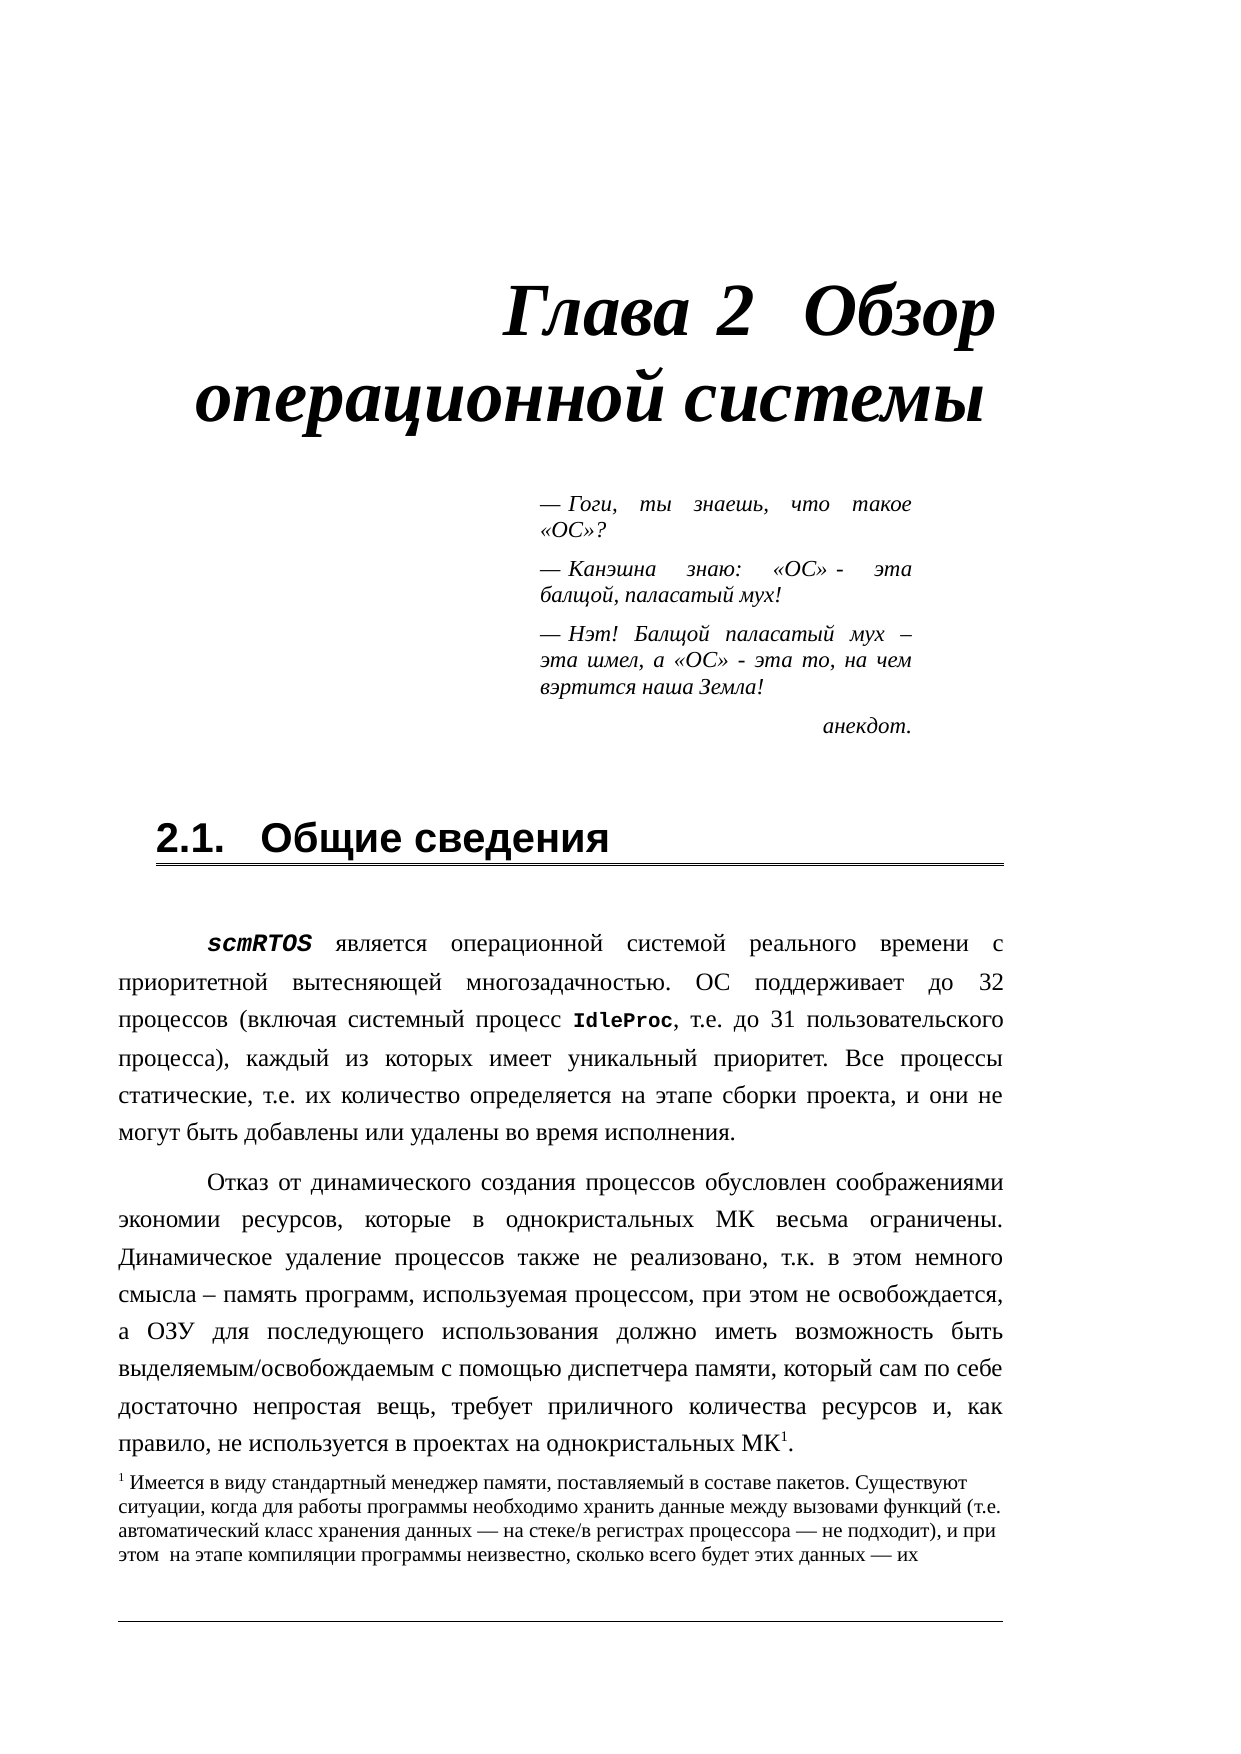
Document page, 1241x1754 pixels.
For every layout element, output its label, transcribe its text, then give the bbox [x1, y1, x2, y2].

text — Гоги, ты знаешь, что такое «ОС»? [540, 490, 914, 542]
text анекдот. [540, 712, 914, 738]
text scmRTOS является операционной системой реального времени с приоритетной вытесняющей многозадачностью. ОС поддерживает до 32 процессов (включая системный процесс IdleProc, т.е. до 31 пользовательского процесса), каждый из которых имеет уникальный приоритет. Все процессы статические, т.е. их количество определяется на этапе сборки проекта, и они не могут быть добавлены или удалены во время исполнения. [118, 928, 1004, 1146]
subtitle Обзор операционной системы [118, 265, 1004, 440]
subtitle Общие сведения [156, 813, 1004, 863]
text Имеется в виду стандартный менеджер памяти, поставляемый в составе пакетов. Существуют ситуации, когда для работы программы необходимо хранить данные между вызовами функций (т.е. автоматический класс хранения данных — на стеке/в регистрах процессора — не подходит), и при этом на этапе компиляции программы неизвестно, сколько всего будет этих данных — их появление и время жизни определяются событиями, возникающими на этапе выполнения программы. Для хранения таких данных наилучшим образом подходит размещение их в т. н. свободной памяти — в «куче». Эти действия, как правило, возлагаются на менеджер памяти. Поэтому в ряде приложений без такого средства не обойтись, но учитывая потребление ресурсов стандартным менеджером памяти, его применение оказывается неприемлемым. В этой ситуации обычно используют специализированный менеджер памяти, спроектированный специально для удовлетворения требований прикладной задачи оптимальным образом. Принимая во внимание вышесказанное, становится очевидным, что создание универсального менеджера памяти, в равной степени хорошо удовлетворяющего потребностям разнообразных проектов, малореально, что обусловило отсутствие менеджера памяти в составе scmRTOS. [118, 1470, 1004, 1566]
text — Канэшна знаю: «ОС» - эта балщой, паласатый мух! [540, 555, 914, 608]
text Отказ от динамического создания процессов обусловлен соображениями экономии ресурсов, которые в однокристальных МК весьма ограничены. Динамическое удаление процессов также не реализовано, т.к. в этом немного смысла – память программ, используемая процессом, при этом не освобождается, а ОЗУ для последующего использования должно иметь возможность быть выделяемым/освобождаемым с помощью диспетчера памяти, который сам по себе достаточно непростая вещь, требует приличного количества ресурсов и, как правило, не используется в проектах на однокристальных МК. [118, 1167, 1004, 1457]
text — Нэт! Балщой паласатый мух – эта шмел, а «ОС» - эта то, на чем вэртится наша Земла! [540, 620, 914, 699]
